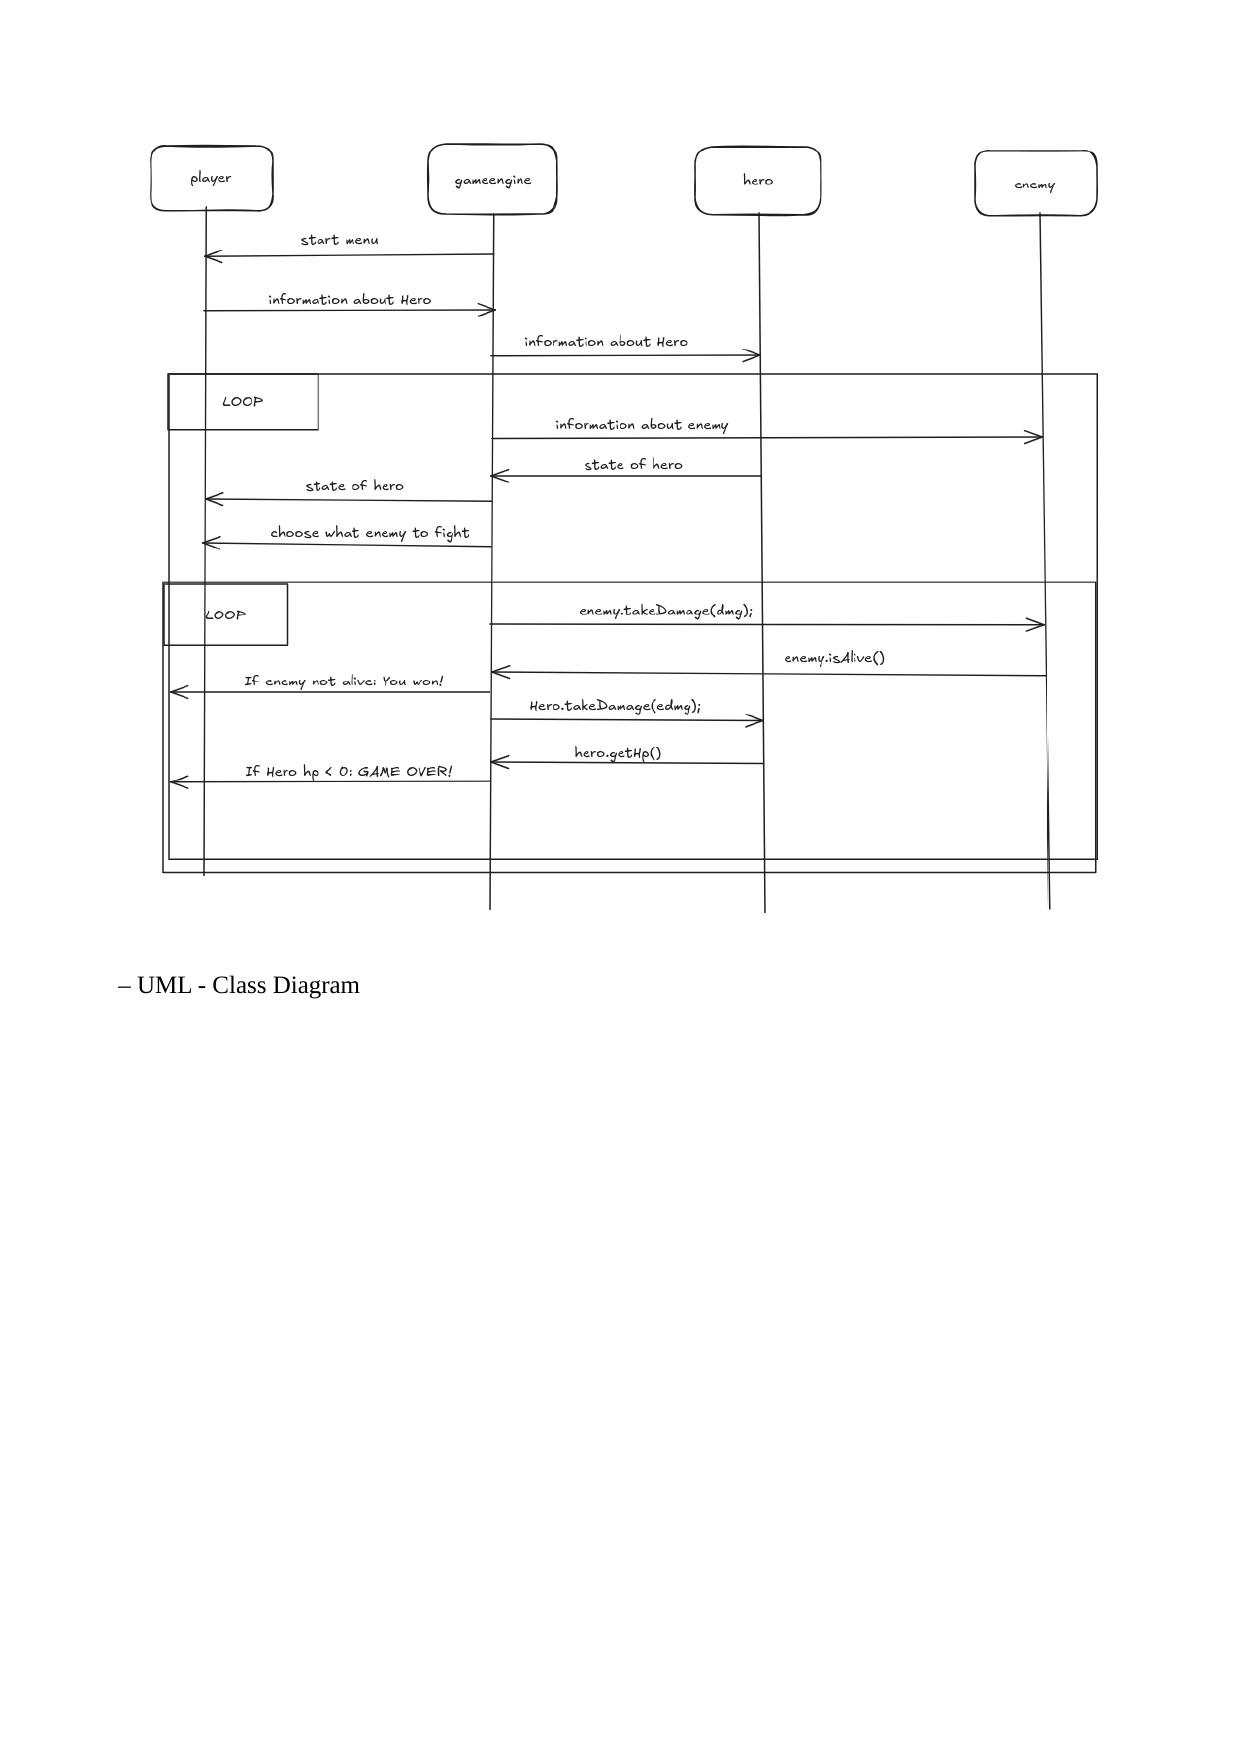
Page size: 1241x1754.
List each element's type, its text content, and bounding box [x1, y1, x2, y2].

picture [118, 118, 1123, 913]
text – UML - Class Diagram [118, 970, 1122, 999]
